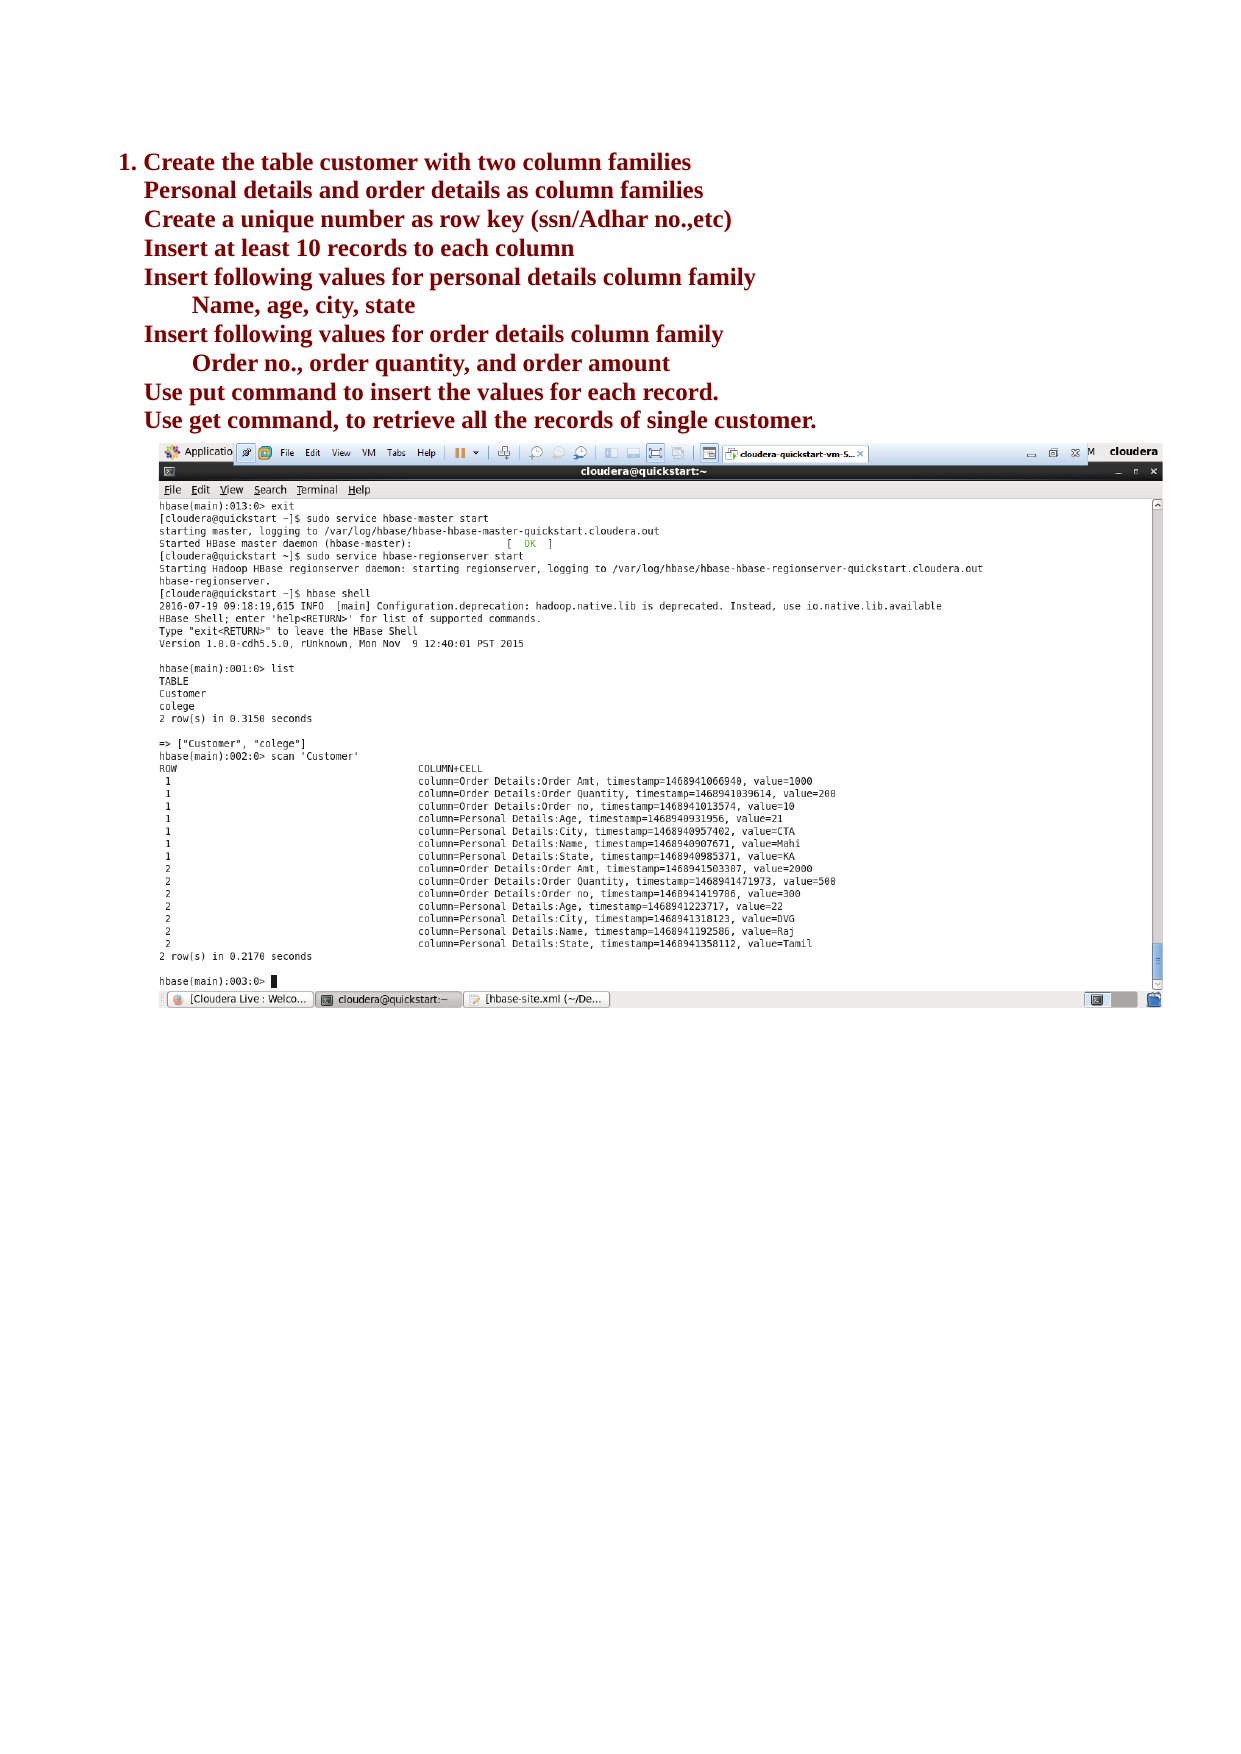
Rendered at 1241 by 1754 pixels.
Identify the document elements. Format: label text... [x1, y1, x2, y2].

text  Insert following values for personal details column family [118, 262, 1122, 291]
text  Personal details and order details as column families [118, 176, 1122, 204]
text  Use put command to insert the values for each record. [118, 377, 1122, 406]
text  Create a unique number as row key (ssn/Adhar no.,etc) [118, 204, 1122, 233]
text  Use get command, to retrieve all the records of single customer. [118, 406, 1122, 434]
text  Insert following values for order details column family [118, 319, 1122, 348]
text  Insert at least 10 records to each column [118, 233, 1122, 262]
text Name, age, city, state [118, 291, 1122, 319]
text Order no., order quantity, and order amount [118, 348, 1122, 377]
picture [158, 443, 1163, 1008]
text 1. Create the table customer with two column families [118, 147, 1122, 176]
